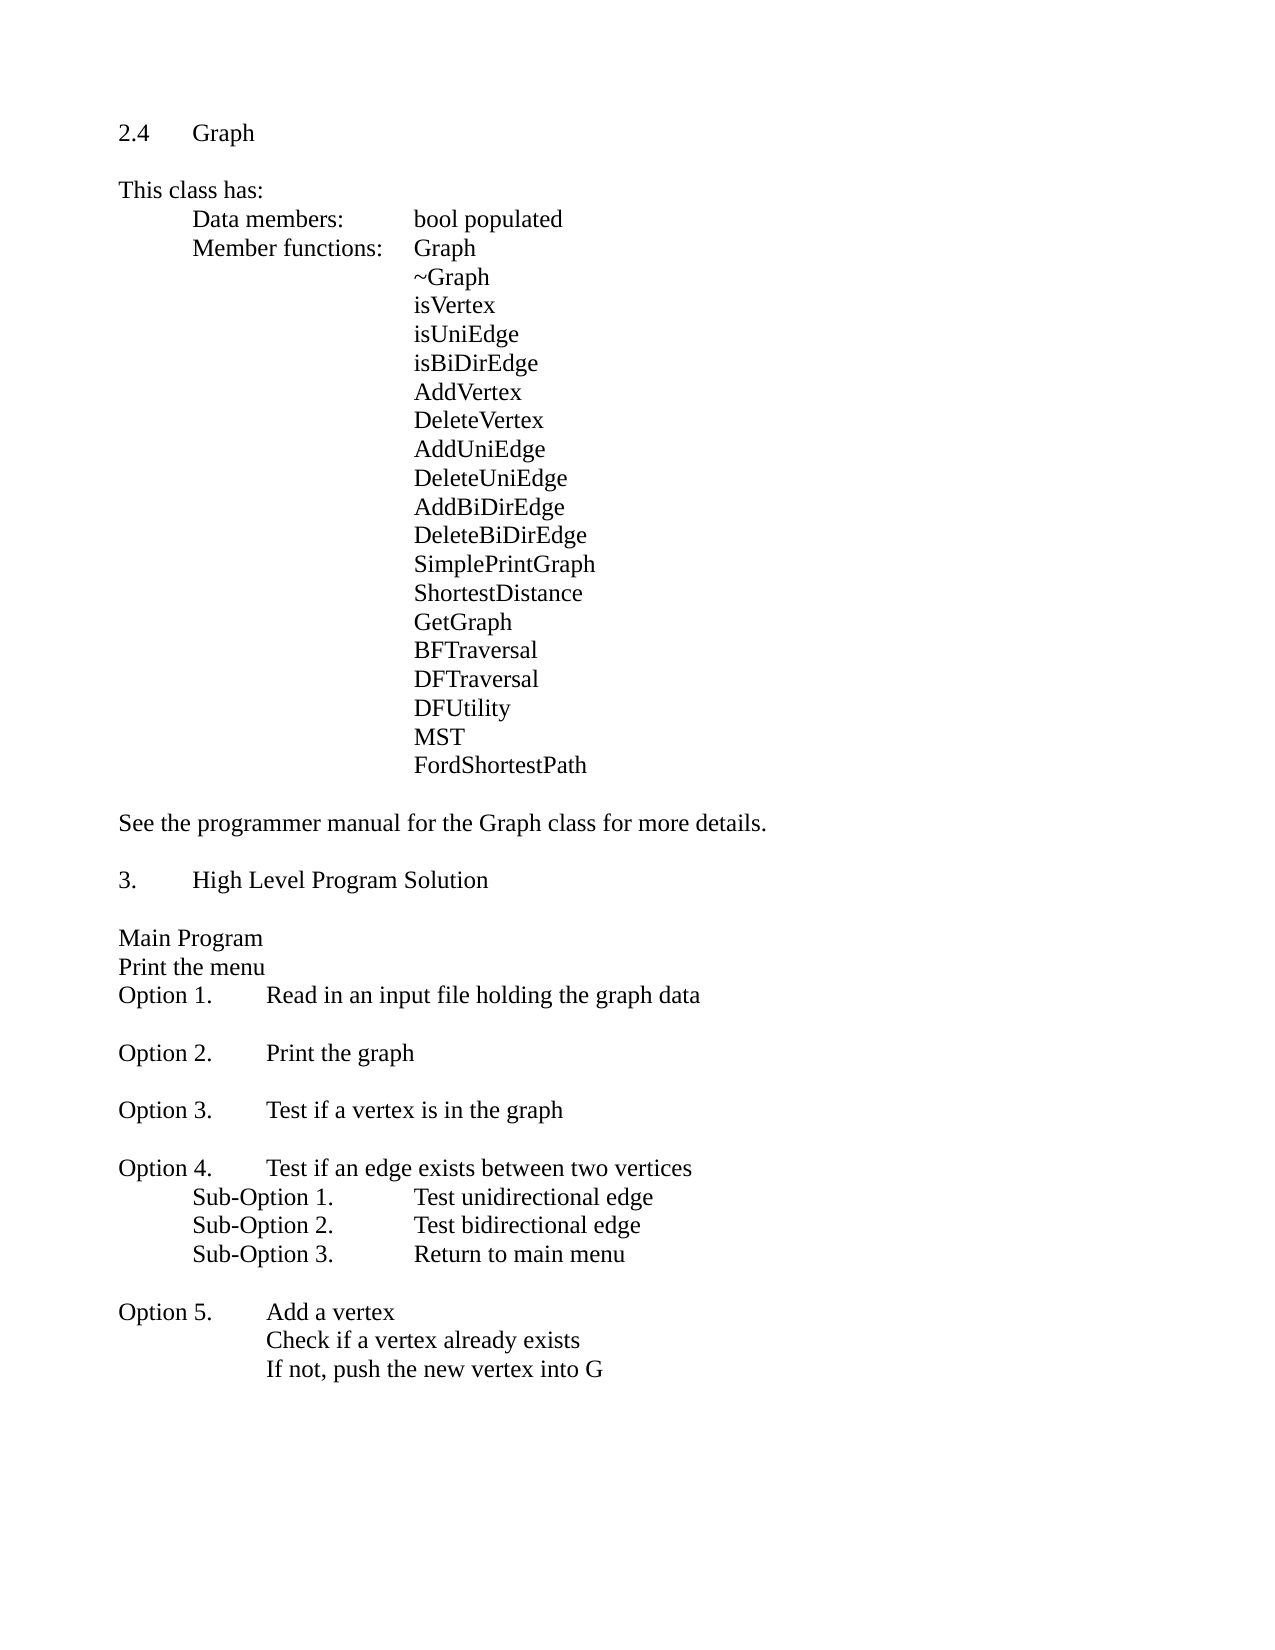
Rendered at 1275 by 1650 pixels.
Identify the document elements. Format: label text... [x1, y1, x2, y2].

text DeleteBiDirEdge [118, 521, 1157, 549]
text isBiDirEdge [118, 348, 1157, 377]
text Option 2. Print the graph [118, 1038, 1157, 1067]
text ShortestDistance [118, 578, 1157, 607]
text Option 4. Test if an edge exists between two vertices [118, 1153, 1157, 1182]
text See the programmer manual for the Graph class for more details. [118, 808, 1157, 837]
text BFTraversal [118, 636, 1157, 664]
text DeleteUniEdge [118, 463, 1157, 492]
text Check if a vertex already exists [118, 1326, 1157, 1354]
text GetGraph [118, 607, 1157, 636]
text isVertex [118, 291, 1157, 319]
text This class has: [118, 176, 1157, 204]
text 2.4 Graph [118, 118, 1157, 147]
text MST [118, 722, 1157, 751]
text Member functions: Graph [118, 233, 1157, 262]
text 3. High Level Program Solution [118, 866, 1157, 894]
text DeleteVertex [118, 406, 1157, 434]
text Print the menu [118, 952, 1157, 981]
text Sub-Option 3. Return to main menu [118, 1239, 1157, 1268]
text Sub-Option 1. Test unidirectional edge [118, 1182, 1157, 1211]
text DFUtility [118, 693, 1157, 722]
text Option 5. Add a vertex [118, 1297, 1157, 1326]
text Data members: bool populated [118, 204, 1157, 233]
text Sub-Option 2. Test bidirectional edge [118, 1211, 1157, 1239]
text SimplePrintGraph [118, 549, 1157, 578]
text DFTraversal [118, 664, 1157, 693]
text Main Program [118, 923, 1157, 952]
text AddBiDirEdge [118, 492, 1157, 521]
text isUniEdge [118, 319, 1157, 348]
text Option 3. Test if a vertex is in the graph [118, 1096, 1157, 1124]
text If not, push the new vertex into G [118, 1354, 1157, 1383]
text AddVertex [118, 377, 1157, 406]
text FordShortestPath [118, 751, 1157, 779]
text AddUniEdge [118, 434, 1157, 463]
text ~Graph [118, 262, 1157, 291]
text Option 1. Read in an input file holding the graph data [118, 981, 1157, 1009]
